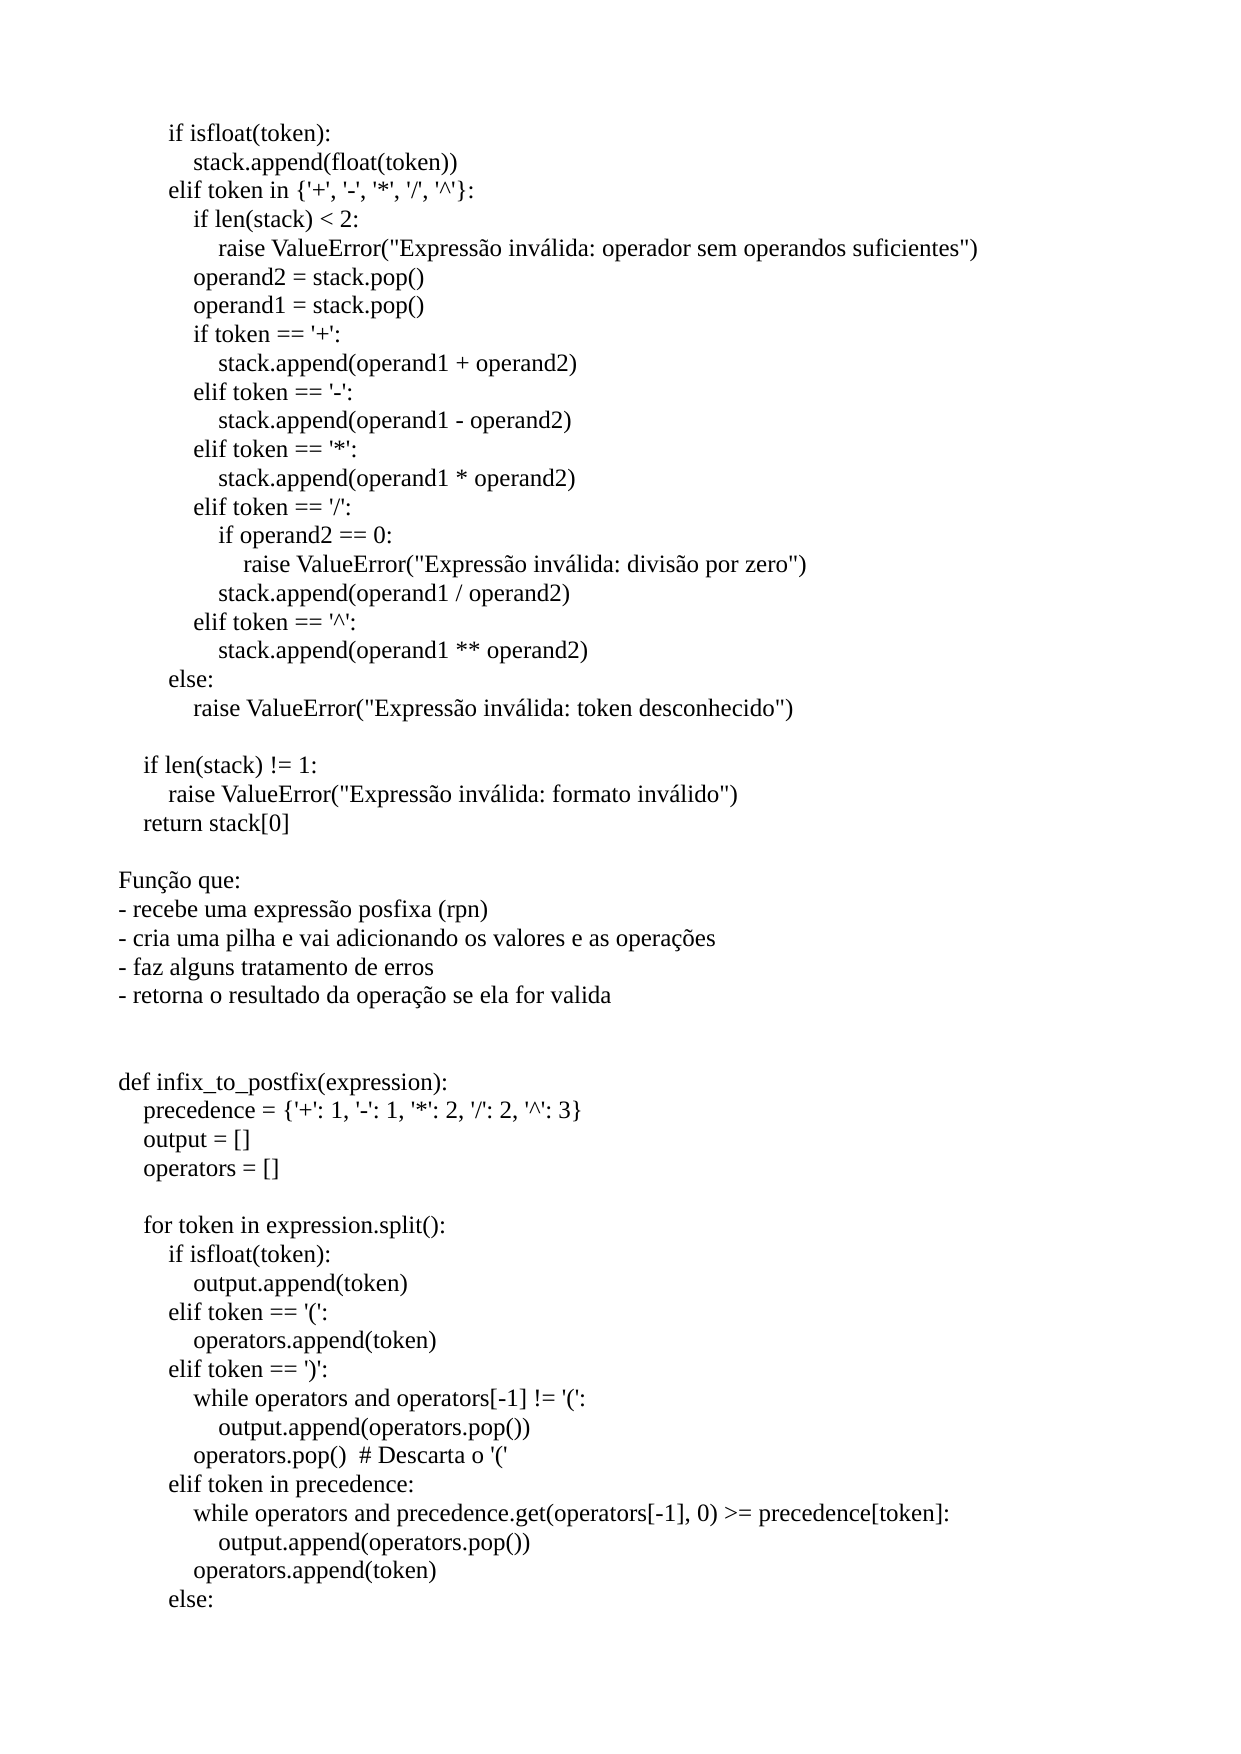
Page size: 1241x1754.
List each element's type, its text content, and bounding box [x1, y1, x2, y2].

text raise ValueError("Expressão inválida: formato inválido") [118, 779, 1122, 808]
text elif token in precedence: [118, 1469, 1122, 1498]
text output.append(operators.pop()) [118, 1527, 1122, 1556]
text stack.append(operand1 / operand2) [118, 578, 1122, 607]
text elif token in {'+', '-', '*', '/', '^'}: [118, 176, 1122, 204]
text raise ValueError("Expressão inválida: token desconhecido") [118, 693, 1122, 722]
text output.append(operators.pop()) [118, 1412, 1122, 1441]
text stack.append(float(token)) [118, 147, 1122, 176]
text Função que: [118, 866, 1122, 894]
text if len(stack) != 1: [118, 751, 1122, 779]
text precedence = {'+': 1, '-': 1, '*': 2, '/': 2, '^': 3} [118, 1096, 1122, 1124]
text if len(stack) < 2: [118, 204, 1122, 233]
text elif token == '/': [118, 492, 1122, 521]
text - cria uma pilha e vai adicionando os valores e as operações [118, 923, 1122, 952]
text elif token == ')': [118, 1354, 1122, 1383]
text while operators and operators[-1] != '(': [118, 1383, 1122, 1412]
text raise ValueError("Expressão inválida: divisão por zero") [118, 549, 1122, 578]
text operand1 = stack.pop() [118, 291, 1122, 319]
text raise ValueError("Expressão inválida: operador sem operandos suficientes") [118, 233, 1122, 262]
text output = [] [118, 1124, 1122, 1153]
text for token in expression.split(): [118, 1211, 1122, 1239]
text else: [118, 1584, 1122, 1613]
text operators = [] [118, 1153, 1122, 1182]
text operators.pop() # Descarta o '(' [118, 1441, 1122, 1469]
text operators.append(token) [118, 1326, 1122, 1354]
text while operators and precedence.get(operators[-1], 0) >= precedence[token]: [118, 1498, 1122, 1527]
text operand2 = stack.pop() [118, 262, 1122, 291]
text elif token == '*': [118, 434, 1122, 463]
text if isfloat(token): [118, 118, 1122, 147]
text output.append(token) [118, 1268, 1122, 1297]
text else: [118, 664, 1122, 693]
text if isfloat(token): [118, 1239, 1122, 1268]
text elif token == '^': [118, 607, 1122, 636]
text - recebe uma expressão posfixa (rpn) [118, 894, 1122, 923]
text stack.append(operand1 * operand2) [118, 463, 1122, 492]
text if operand2 == 0: [118, 521, 1122, 549]
text - retorna o resultado da operação se ela for valida [118, 981, 1122, 1009]
text if token == '+': [118, 319, 1122, 348]
text def infix_to_postfix(expression): [118, 1067, 1122, 1096]
text elif token == '(': [118, 1297, 1122, 1326]
text stack.append(operand1 ** operand2) [118, 636, 1122, 664]
text return stack[0] [118, 808, 1122, 837]
text stack.append(operand1 - operand2) [118, 406, 1122, 434]
text elif token == '-': [118, 377, 1122, 406]
text stack.append(operand1 + operand2) [118, 348, 1122, 377]
text - faz alguns tratamento de erros [118, 952, 1122, 981]
text operators.append(token) [118, 1556, 1122, 1584]
